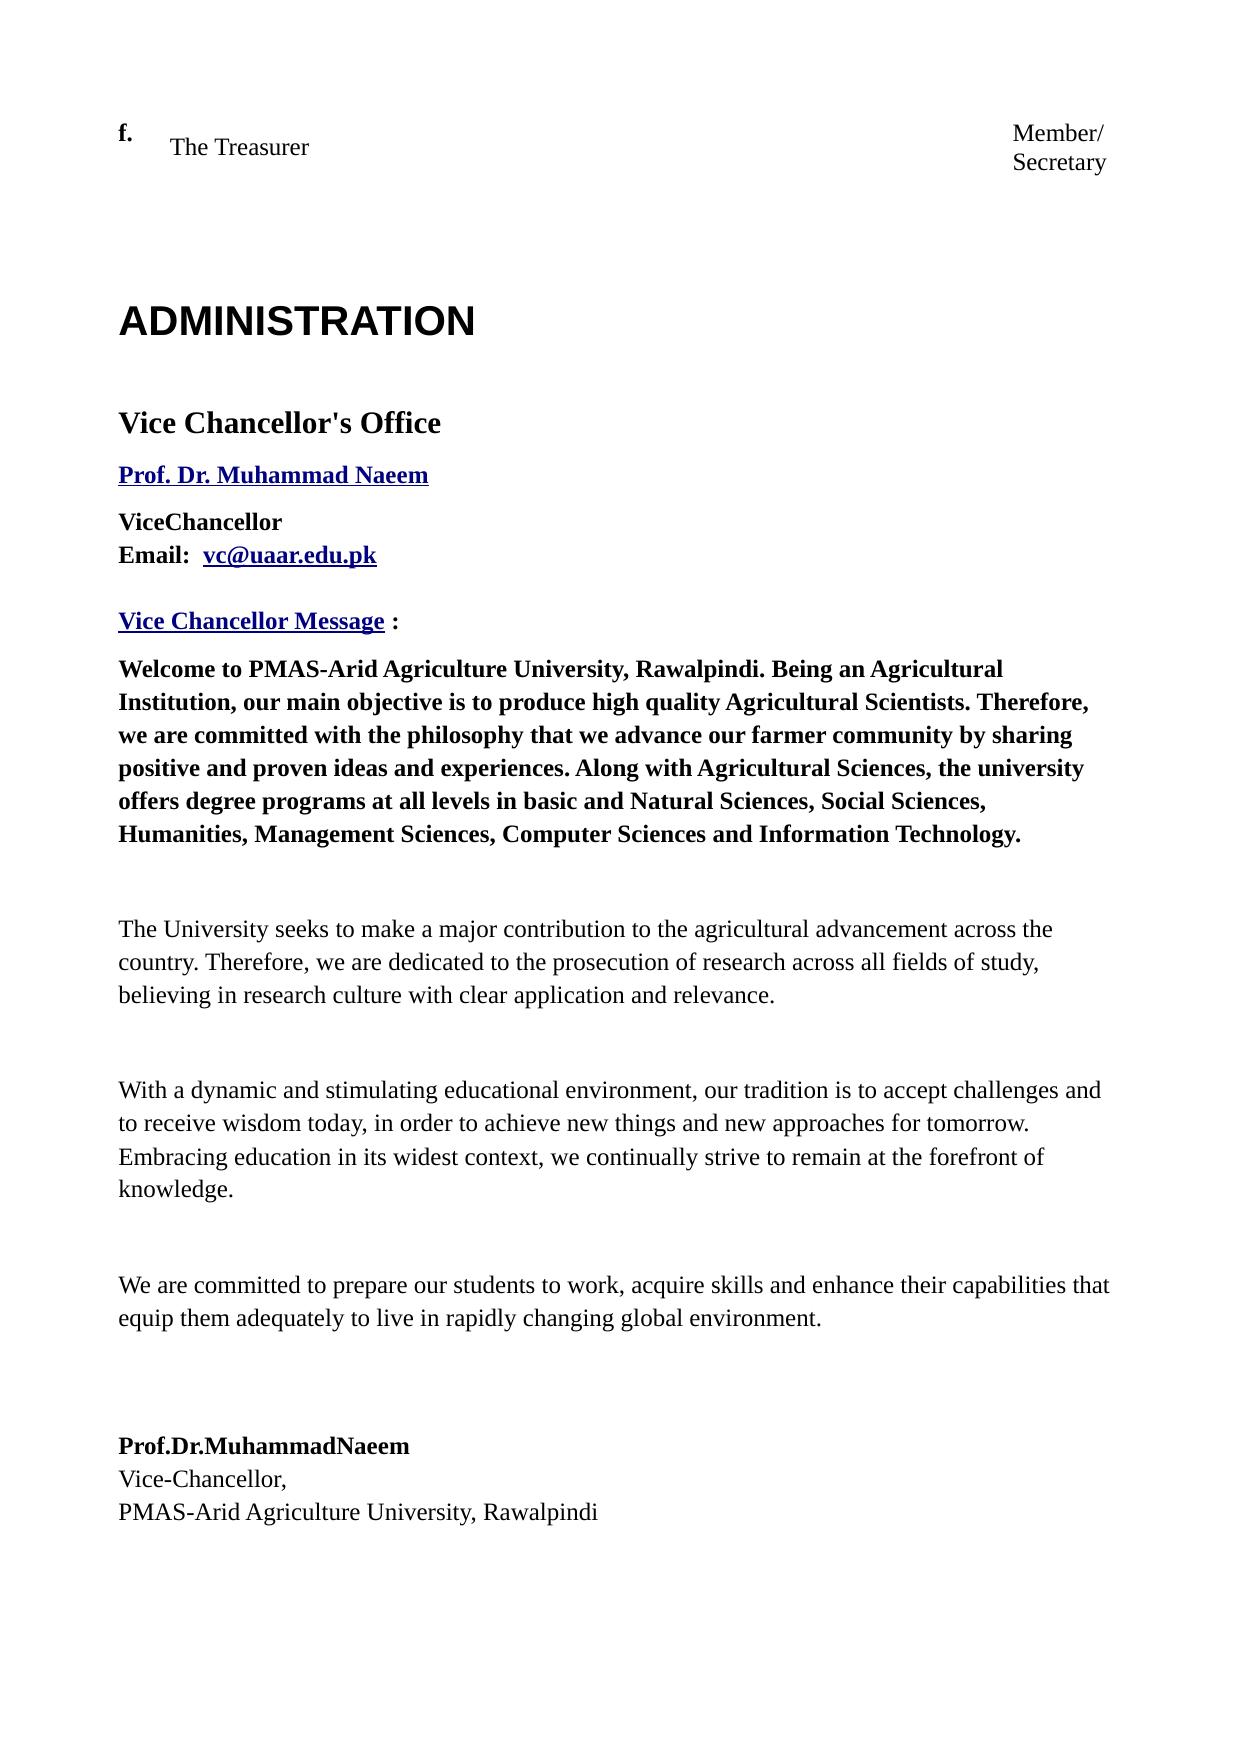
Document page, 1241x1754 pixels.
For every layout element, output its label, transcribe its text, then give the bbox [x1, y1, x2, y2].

subtitle ADMINISTRATION [118, 296, 1122, 344]
text ViceChancellor Email: vc@uaar.edu.pk Vice Chancellor Message : [118, 507, 1122, 635]
table_cell The Treasurer [170, 118, 1012, 176]
text Prof. Dr. Muhammad Naeem [118, 460, 1122, 488]
text Welcome to PMAS-Arid Agriculture University, Rawalpindi. Being an Agricultural Institution, our main objective is to produce high quality Agricultural Scientists. Therefore, we are committed with the philosophy that we advance our farmer community by sharing positive and proven ideas and experiences. Along with Agricultural Sciences, the university offers degree programs at all levels in basic and Natural Sciences, Social Sciences, Humanities, Management Sciences, Computer Sciences and Information Technology. [118, 654, 1122, 848]
text Vice Chancellor's Office [118, 404, 1122, 440]
table_cell Member/Secretary [1012, 118, 1122, 176]
text The University seeks to make a major contribution to the agricultural advancement across the country. Therefore, we are dedicated to the prosecution of research across all fields of study, believing in research culture with clear application and relevance. [118, 914, 1122, 1009]
table_cell f. [118, 118, 169, 176]
text Prof.Dr.MuhammadNaeem Vice-Chancellor, PMAS-Arid Agriculture University, Rawalpindi [118, 1398, 1122, 1526]
text We are committed to prepare our students to work, acquire skills and enhance their capabilities that equip them adequately to live in rapidly changing global environment. [118, 1270, 1122, 1332]
table_header [118, 1592, 1072, 1636]
text With a dynamic and stimulating educational environment, our tradition is to accept challenges and to receive wisdom today, in order to achieve new things and new approaches for tomorrow. Embracing education in its widest context, we continually strive to remain at the forefront of knowledge. [118, 1076, 1122, 1203]
